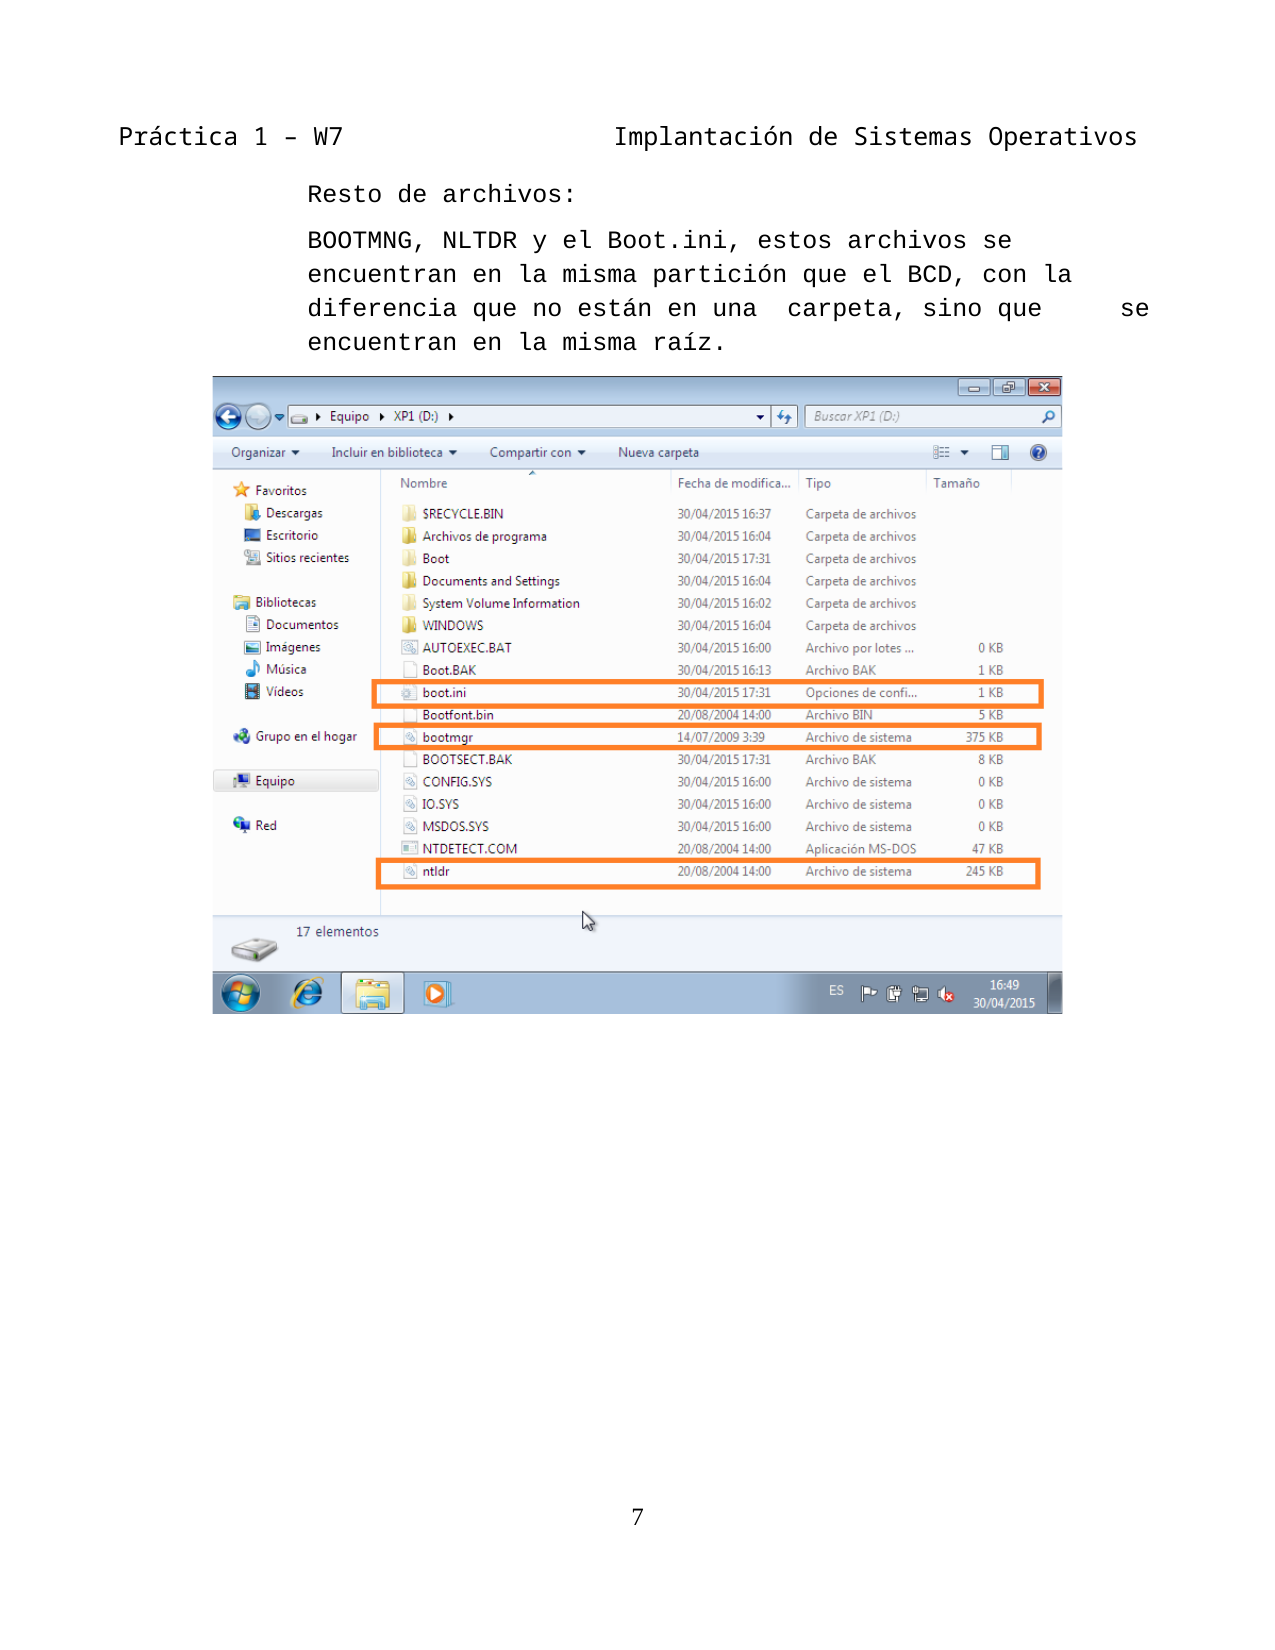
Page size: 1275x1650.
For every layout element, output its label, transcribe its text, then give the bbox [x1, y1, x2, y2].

text Resto de archivos: [307, 182, 1157, 210]
text BOOTMNG, NLTDR y el Boot.ini, estos archivos se encuentran en la misma partición que el BCD, con la diferencia que no están en una carpeta, sino que se encuentran en la misma raíz. [307, 228, 1157, 358]
picture [212, 376, 1063, 1014]
